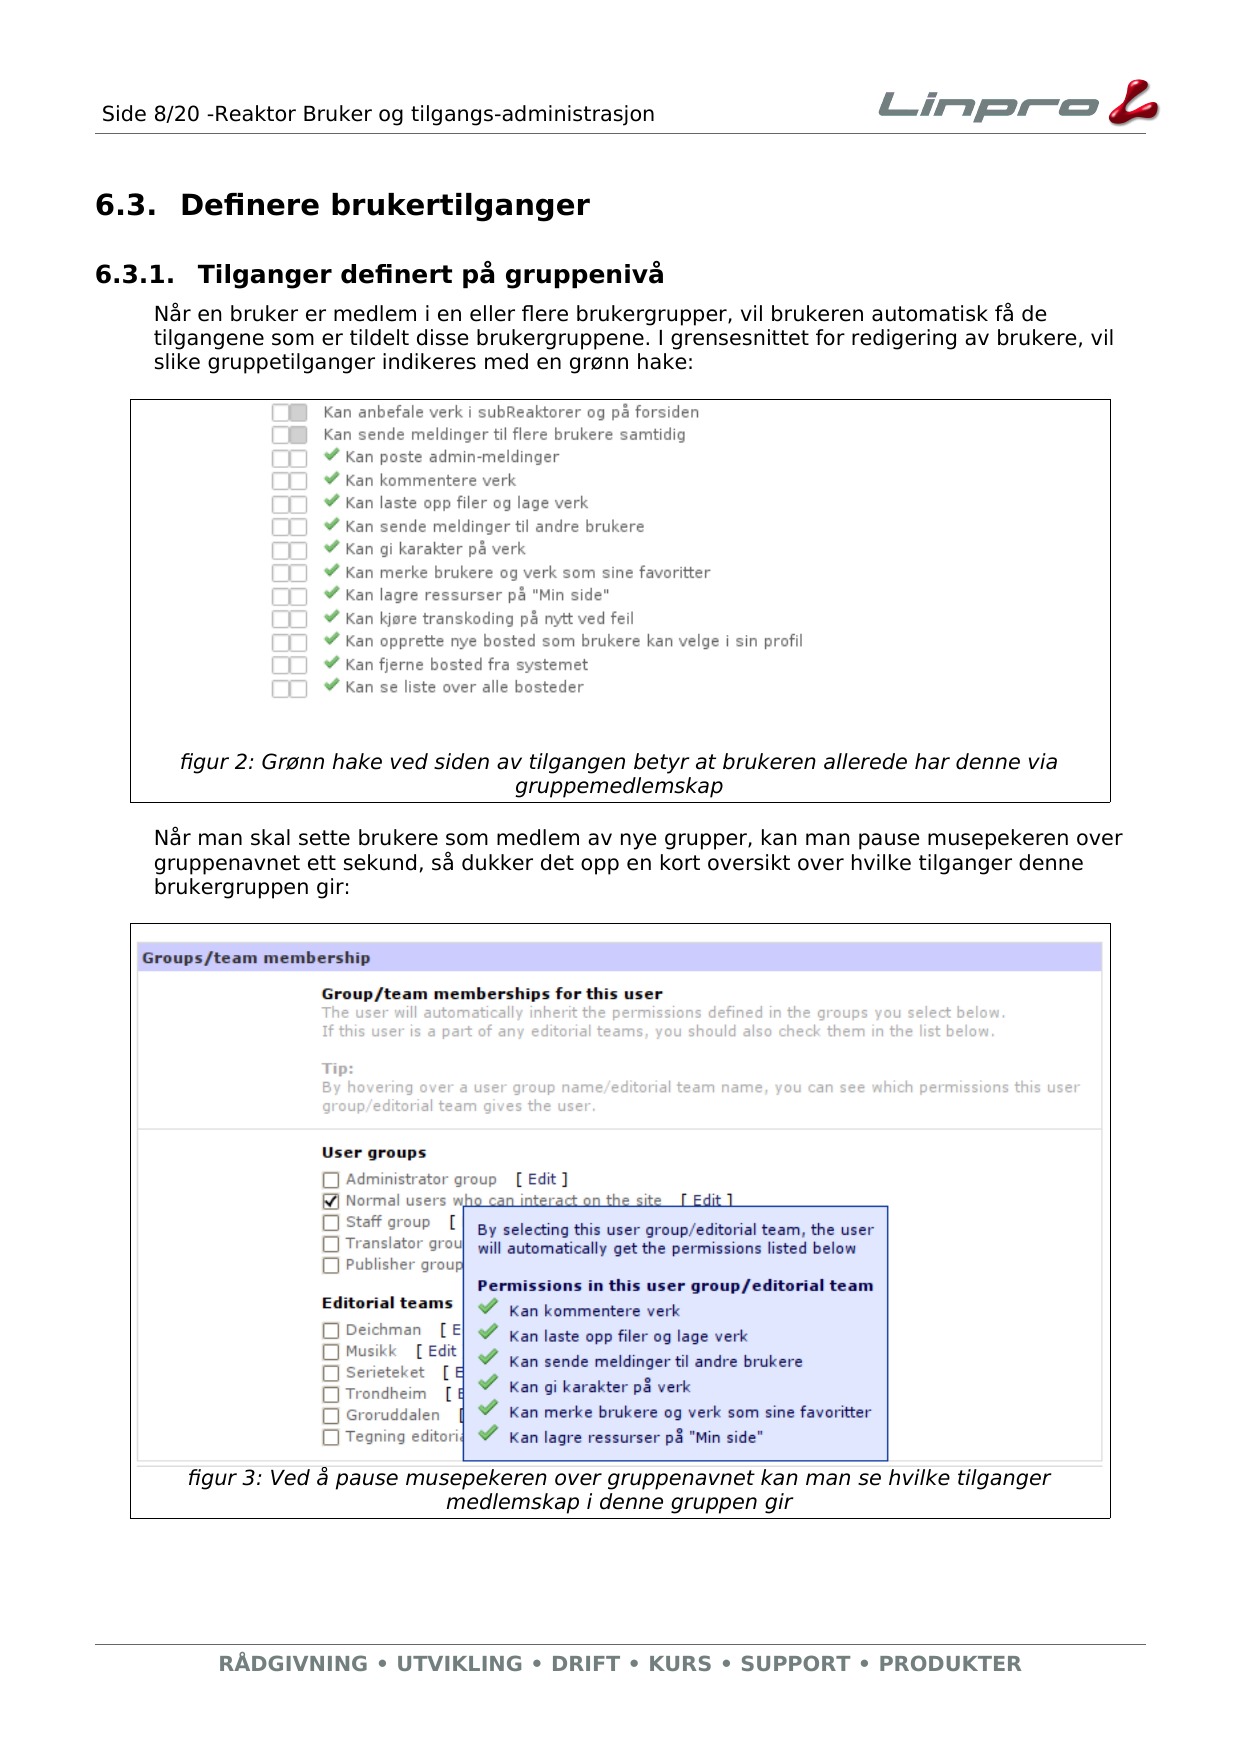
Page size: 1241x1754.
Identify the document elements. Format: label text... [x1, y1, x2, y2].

text figur 3: Ved å pause musepekeren over gruppenavnet kan man se hvilke tilganger medlemskap i denne gruppen gir [133, 1467, 1107, 1515]
text Når en bruker er medlem i en eller flere brukergrupper, vil brukeren automatisk få de tilgangene som er tildelt disse brukergruppene. I grensesnittet for redigering av brukere, vil slike gruppetilganger indikeres med en grønn hake: [153, 302, 1146, 374]
picture [133, 401, 1107, 701]
picture [878, 78, 1162, 128]
text figur 2: Grønn hake ved siden av tilgangen betyr at brukeren allerede har denne via gruppemedlemskap [133, 750, 1107, 799]
picture [133, 939, 1108, 1467]
subtitle Definere brukertilganger [94, 188, 1146, 222]
text Når man skal sette brukere som medlem av nye grupper, kan man pause musepekeren over gruppenavnet ett sekund, så dukker det opp en kort oversikt over hvilke tilganger denne brukergruppen gir: [153, 826, 1146, 899]
subtitle Tilganger definert på gruppenivå [94, 260, 1146, 289]
